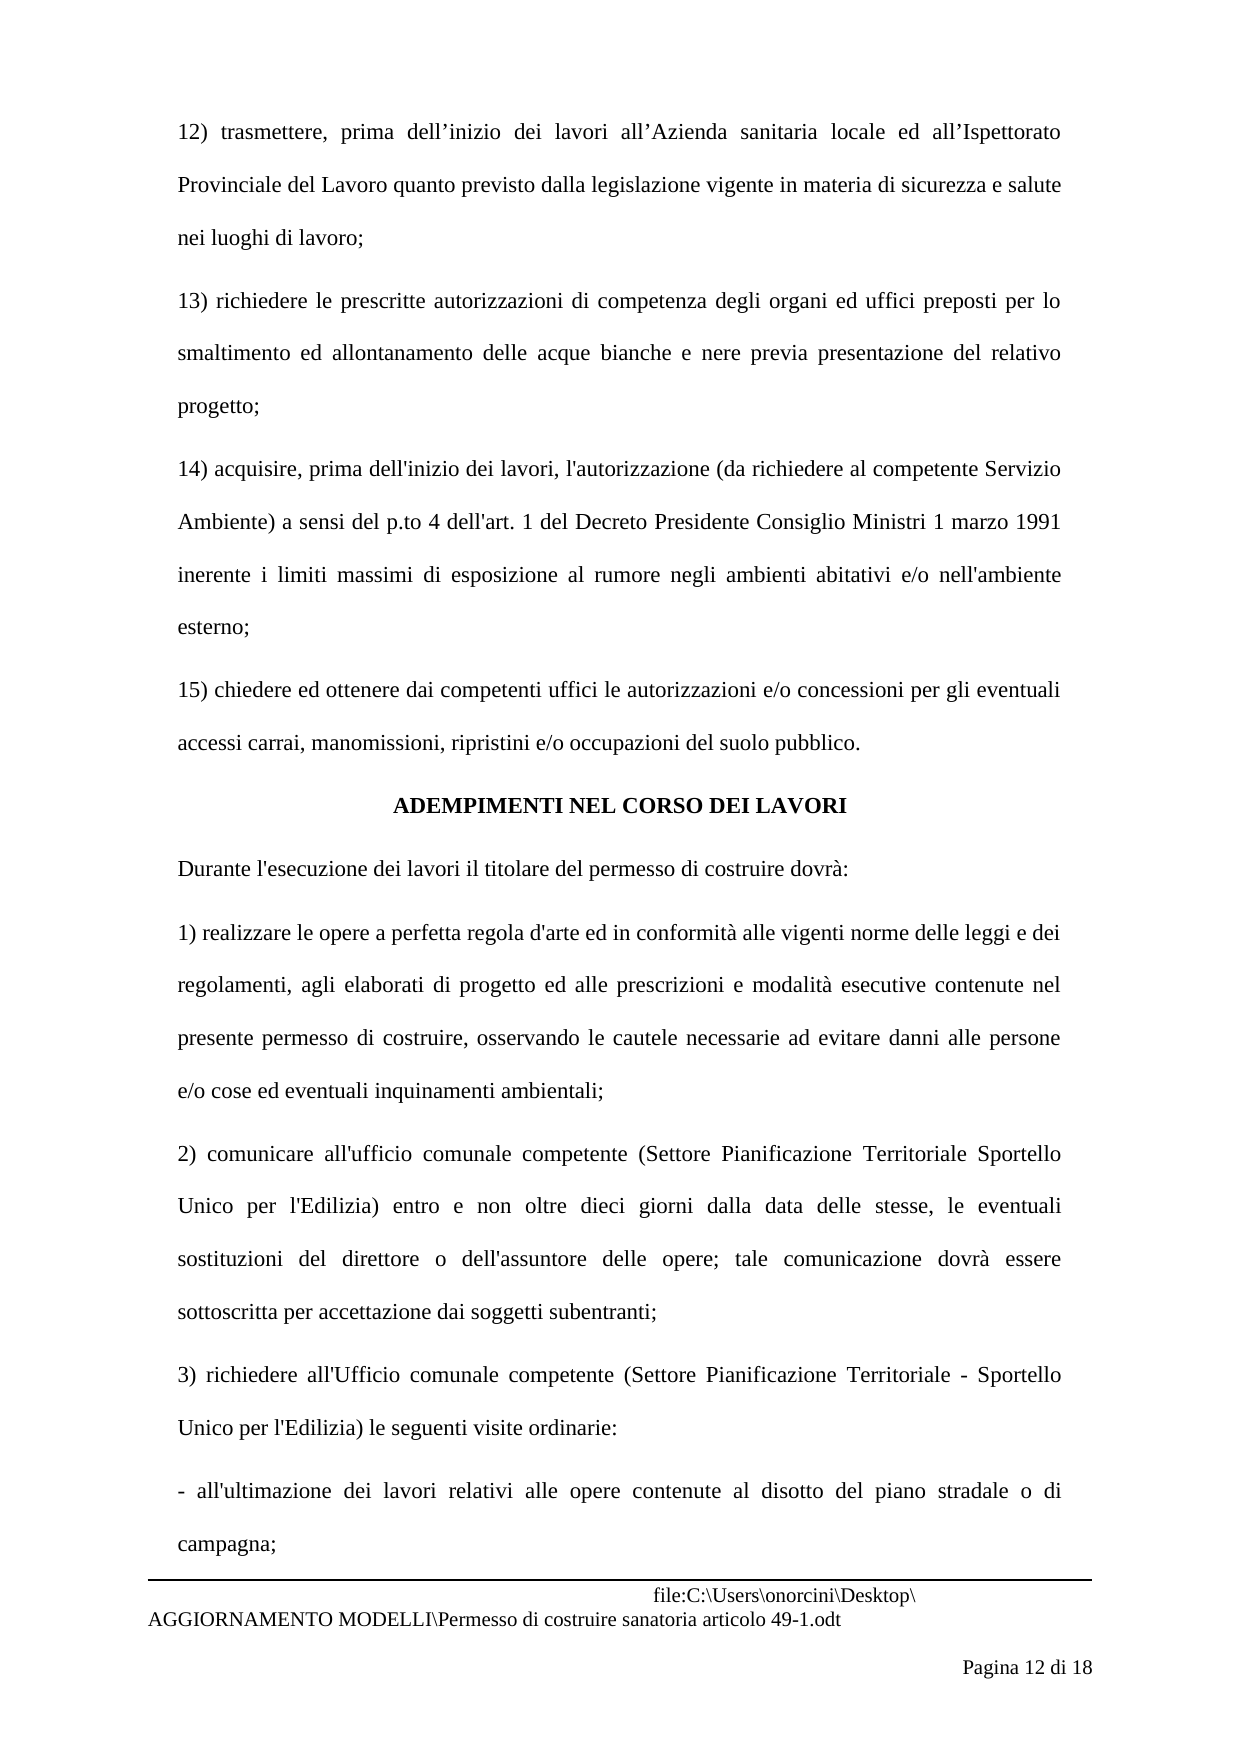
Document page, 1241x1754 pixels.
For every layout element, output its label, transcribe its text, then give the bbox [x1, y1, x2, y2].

text 13) richiedere le prescritte autorizzazioni di competenza degli organi ed uffici preposti per lo smaltimento ed allontanamento delle acque bianche e nere previa presentazione del relativo progetto; [177, 287, 1063, 418]
text Durante l'esecuzione dei lavori il titolare del permesso di costruire dovrà: [177, 855, 1063, 882]
text 12) trasmettere, prima dell’inizio dei lavori all’Azienda sanitaria locale ed all’Ispettorato Provinciale del Lavoro quanto previsto dalla legislazione vigente in materia di sicurezza e salute nei luoghi di lavoro; [177, 118, 1063, 250]
text 2) comunicare all'ufficio comunale competente (Settore Pianificazione Territoriale Sportello Unico per l'Edilizia) entro e non oltre dieci giorni dalla data delle stesse, le eventuali sostituzioni del direttore o dell'assuntore delle opere; tale comunicazione dovrà essere sottoscritta per accettazione dai soggetti subentranti; [177, 1140, 1063, 1324]
text 15) chiedere ed ottenere dai competenti uffici le autorizzazioni e/o concessioni per gli eventuali accessi carrai, manomissioni, ripristini e/o occupazioni del suolo pubblico. [177, 676, 1063, 756]
text 3) richiedere all'Ufficio comunale competente (Settore Pianificazione Territoriale - Sportello Unico per l'Edilizia) le seguenti visite ordinarie: [177, 1361, 1063, 1440]
text 1) realizzare le opere a perfetta regola d'arte ed in conformità alle vigenti norme delle leggi e dei regolamenti, agli elaborati di progetto ed alle prescrizioni e modalità esecutive contenute nel presente permesso di costruire, osservando le cautele necessarie ad evitare danni alle persone e/o cose ed eventuali inquinamenti ambientali; [177, 918, 1063, 1103]
text ADEMPIMENTI NEL CORSO DEI LAVORI [177, 792, 1063, 819]
text - all'ultimazione dei lavori relativi alle opere contenute al disotto del piano stradale o di campagna; [177, 1477, 1063, 1556]
text 14) acquisire, prima dell'inizio dei lavori, l'autorizzazione (da richiedere al competente Servizio Ambiente) a sensi del p.to 4 dell'art. 1 del Decreto Presidente Consiglio Ministri 1 marzo 1991 inerente i limiti massimi di esposizione al rumore negli ambienti abitativi e/o nell'ambiente esterno; [177, 455, 1063, 640]
